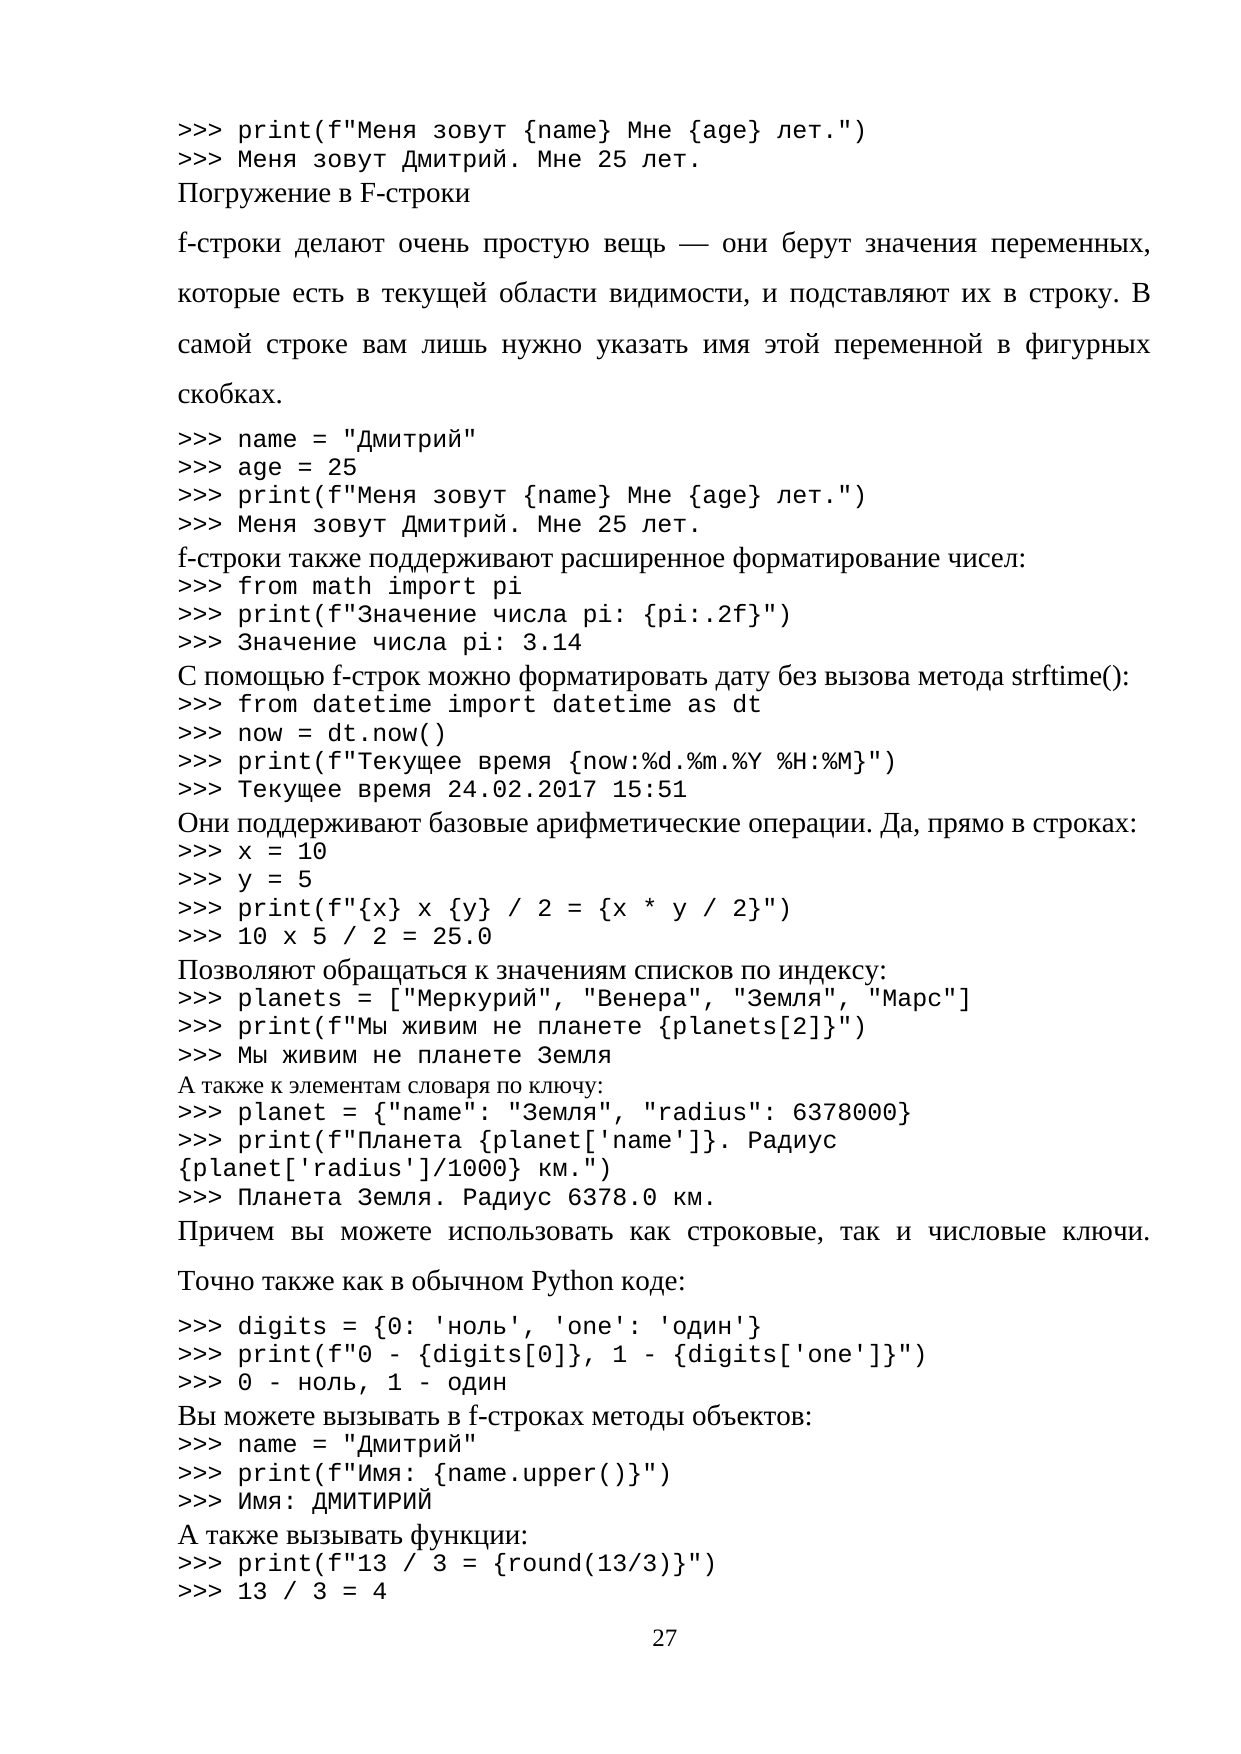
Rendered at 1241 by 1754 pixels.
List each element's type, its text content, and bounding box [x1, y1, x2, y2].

text Причем вы можете использовать как строковые, так и числовые ключи. Точно также как в обычном Python коде: [177, 1213, 1152, 1296]
text >>> y = 5 [177, 867, 1152, 895]
text >>> name = "Дмитрий" [177, 1432, 1152, 1460]
text >>> print(f"0 - {digits[0]}, 1 - {digits['one']}") [177, 1342, 1152, 1370]
text >>> print(f"{x} x {y} / 2 = {x * y / 2}") [177, 895, 1152, 924]
text >>> digits = {0: 'ноль', 'one': 'один'} [177, 1313, 1152, 1342]
text f-строки делают очень простую вещь — они берут значения переменных, которые есть в текущей области видимости, и подставляют их в строку. В самой строке вам лишь нужно указать имя этой переменной в фигурных скобках. [177, 225, 1152, 409]
text >>> print(f"Значение числа pi: {pi:.2f}") [177, 602, 1152, 630]
text >>> Мы живим не планете Земля [177, 1042, 1152, 1071]
text >>> print(f"Мы живим не планете {planets[2]}") [177, 1014, 1152, 1042]
text >>> Текущее время 24.02.2017 15:51 [177, 777, 1152, 805]
text А также к элементам словаря по ключу: [177, 1071, 1152, 1099]
text >>> print(f"13 / 3 = {round(13/3)}") [177, 1550, 1152, 1579]
text >>> Планета Земля. Радиус 6378.0 км. [177, 1184, 1152, 1213]
text >>> print(f"Меня зовут {name} Мне {age} лет.") [177, 118, 1152, 146]
text >>> print(f"Планета {planet['name']}. Радиус {planet['radius']/1000} км.") [177, 1128, 1152, 1184]
text Позволяют обращаться к значениям списков по индексу: [177, 952, 1152, 986]
text >>> now = dt.now() [177, 720, 1152, 748]
text Они поддерживают базовые арифметические операции. Да, прямо в строках: [177, 805, 1152, 839]
text >>> Меня зовут Дмитрий. Мне 25 лет. [177, 511, 1152, 540]
text >>> x = 10 [177, 839, 1152, 867]
text >>> name = "Дмитрий" [177, 426, 1152, 455]
text >>> planets = ["Меркурий", "Венера", "Земля", "Марс"] [177, 986, 1152, 1014]
text Вы можете вызывать в f-строках методы объектов: [177, 1398, 1152, 1432]
text >>> Имя: ДМИТИРИЙ [177, 1488, 1152, 1517]
text Погружение в F-строки [177, 175, 1152, 208]
text >>> 13 / 3 = 4 [177, 1579, 1152, 1607]
text >>> Меня зовут Дмитрий. Мне 25 лет. [177, 146, 1152, 175]
text >>> 10 x 5 / 2 = 25.0 [177, 924, 1152, 952]
text >>> print(f"Меня зовут {name} Мне {age} лет.") [177, 483, 1152, 511]
text >>> planet = {"name": "Земля", "radius": 6378000} [177, 1099, 1152, 1128]
text >>> print(f"Имя: {name.upper()}") [177, 1460, 1152, 1488]
text >>> from math import pi [177, 573, 1152, 602]
text f-строки также поддерживают расширенное форматирование чисел: [177, 540, 1152, 573]
text С помощью f-строк можно форматировать дату без вызова метода strftime(): [177, 658, 1152, 692]
text >>> 0 - ноль, 1 - один [177, 1370, 1152, 1398]
text >>> print(f"Текущее время {now:%d.%m.%Y %H:%M}") [177, 748, 1152, 777]
text >>> from datetime import datetime as dt [177, 692, 1152, 720]
text >>> Значение числа pi: 3.14 [177, 630, 1152, 658]
text >>> age = 25 [177, 455, 1152, 483]
text А также вызывать функции: [177, 1517, 1152, 1550]
